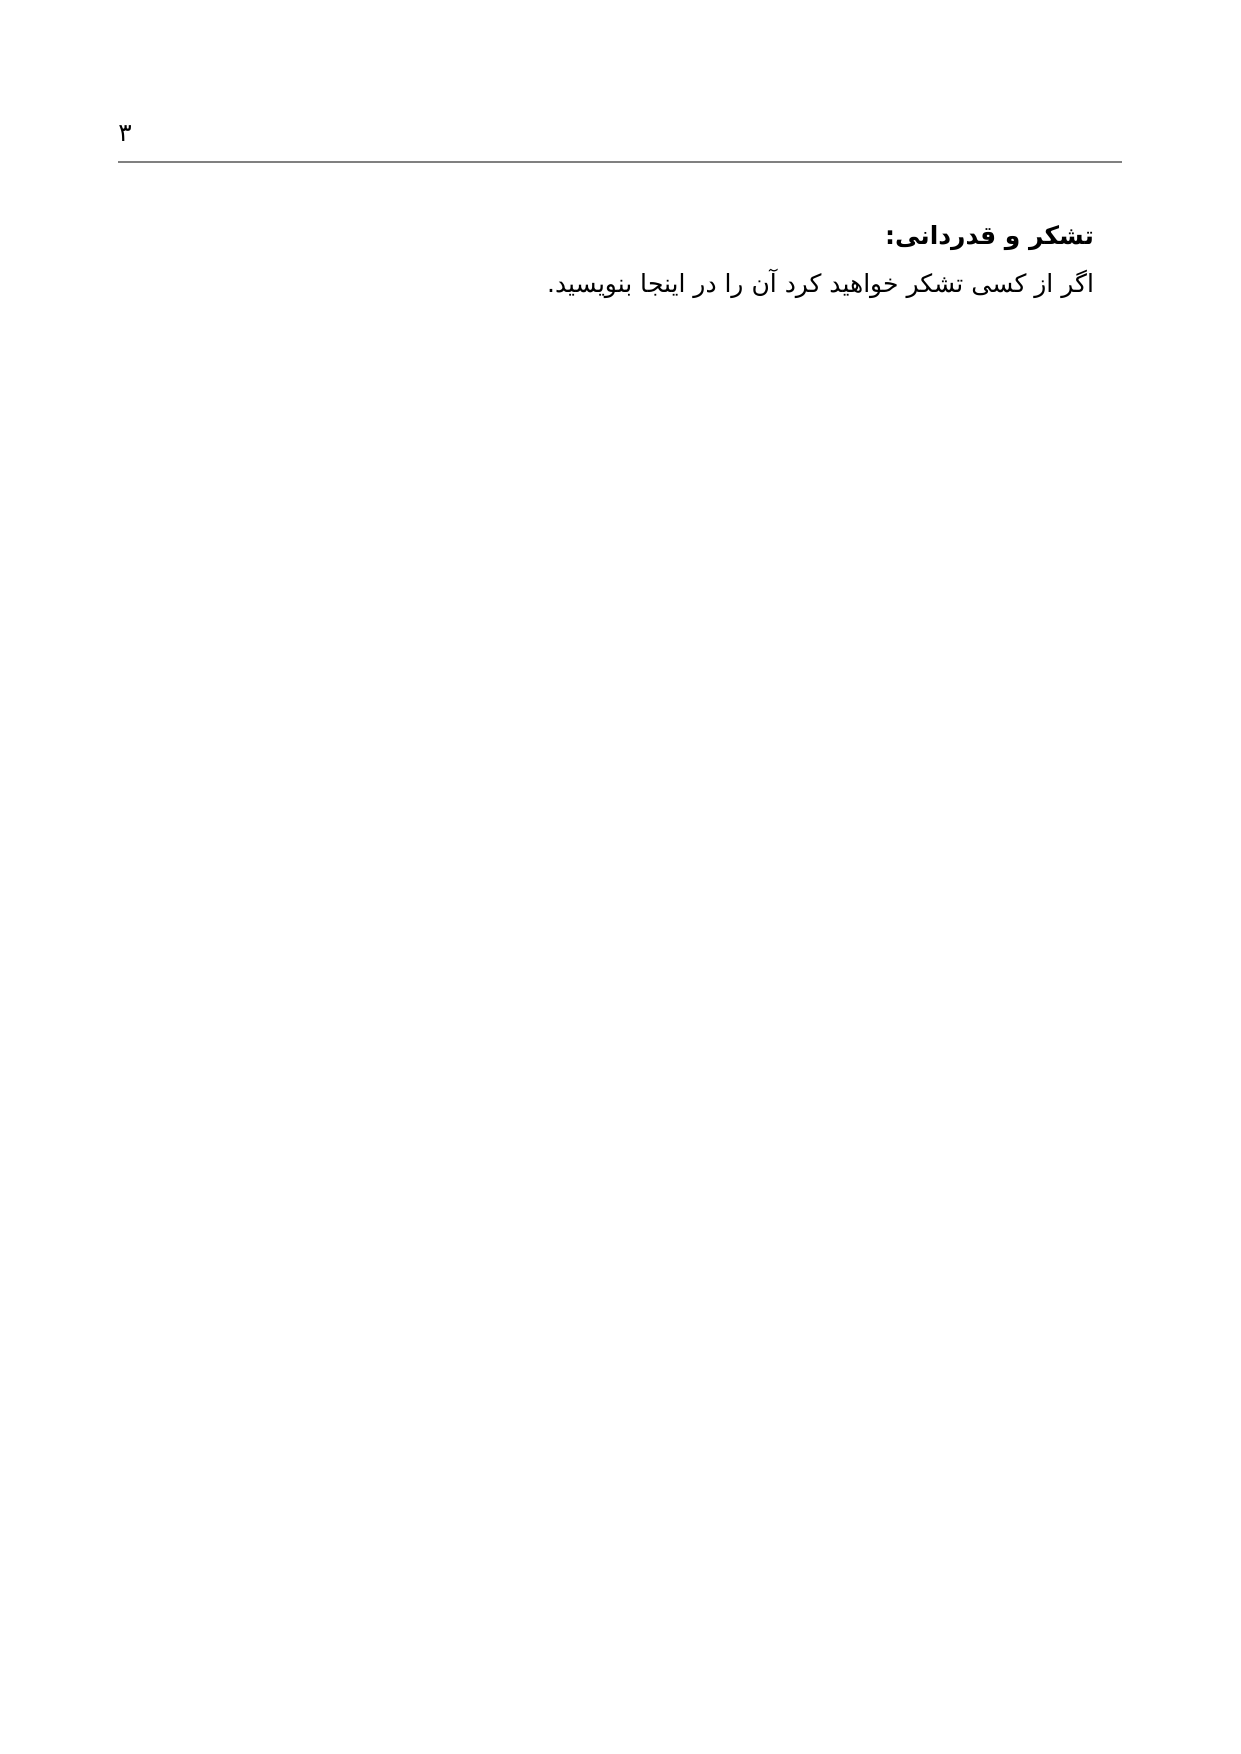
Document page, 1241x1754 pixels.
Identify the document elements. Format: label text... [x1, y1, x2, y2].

text تشکر و قدردانی: [118, 221, 1122, 250]
text اگر از کسی تشکر خواهید کرد آن را در اینجا بنویسید. [118, 269, 1122, 298]
